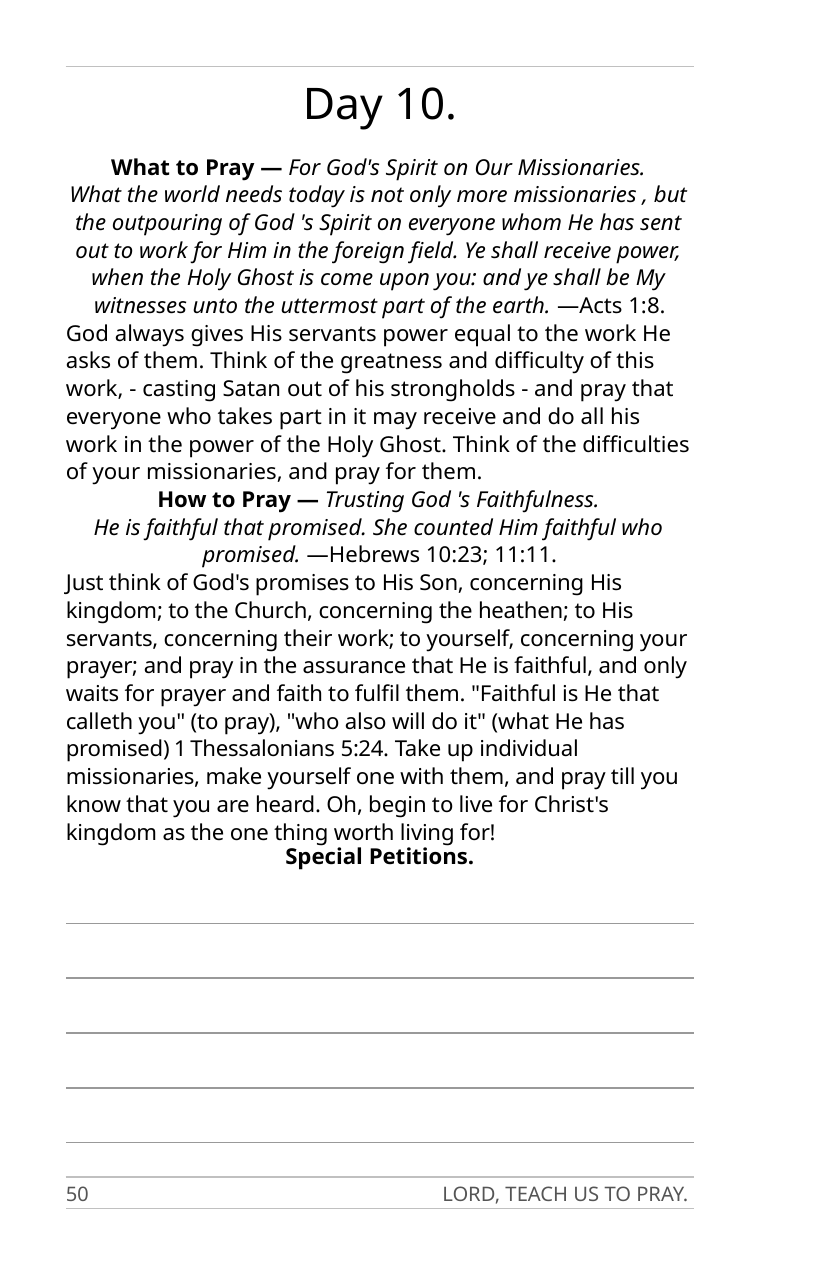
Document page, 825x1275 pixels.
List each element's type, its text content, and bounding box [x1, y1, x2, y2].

text How to Pray — Trusting God 's Faithfulness. [66, 486, 694, 513]
title Day 10. [66, 70, 694, 153]
text What the world needs today is not only more missionaries , but the outpouring of God 's Spirit on everyone whom He has sent out to work for Him in the foreign field. Ye shall receive power, when the Holy Ghost is come upon you: and ye shall be My witnesses unto the uttermost part of the earth. —Acts 1:8. [66, 181, 694, 319]
text Just think of God's promises to His Son, concerning His kingdom; to the Church, concerning the heathen; to His servants, concerning their work; to yourself, concerning your prayer; and pray in the assurance that He is faithful, and only waits for prayer and faith to fulfil them. "Faithful is He that calleth you" (to pray), "who also will do it" (what He has promised) 1 Thessalonians 5:24. Take up individual missionaries, make yourself one with them, and pray till you know that you are heard. Oh, begin to live for Christ's kingdom as the one thing worth living for! [66, 569, 694, 846]
text He is faithful that promised. She counted Him faithful who promised. —Hebrews 10:23; 11:11. [66, 513, 694, 569]
text What to Pray — For God's Spirit on Our Missionaries. [66, 153, 694, 181]
text Special Petitions. [66, 846, 694, 869]
text God always gives His servants power equal to the work He asks of them. Think of the greatness and difficulty of this work, - casting Satan out of his strongholds - and pray that everyone who takes part in it may receive and do all his work in the power of the Holy Ghost. Think of the difficulties of your missionaries, and pray for them. [66, 319, 694, 486]
